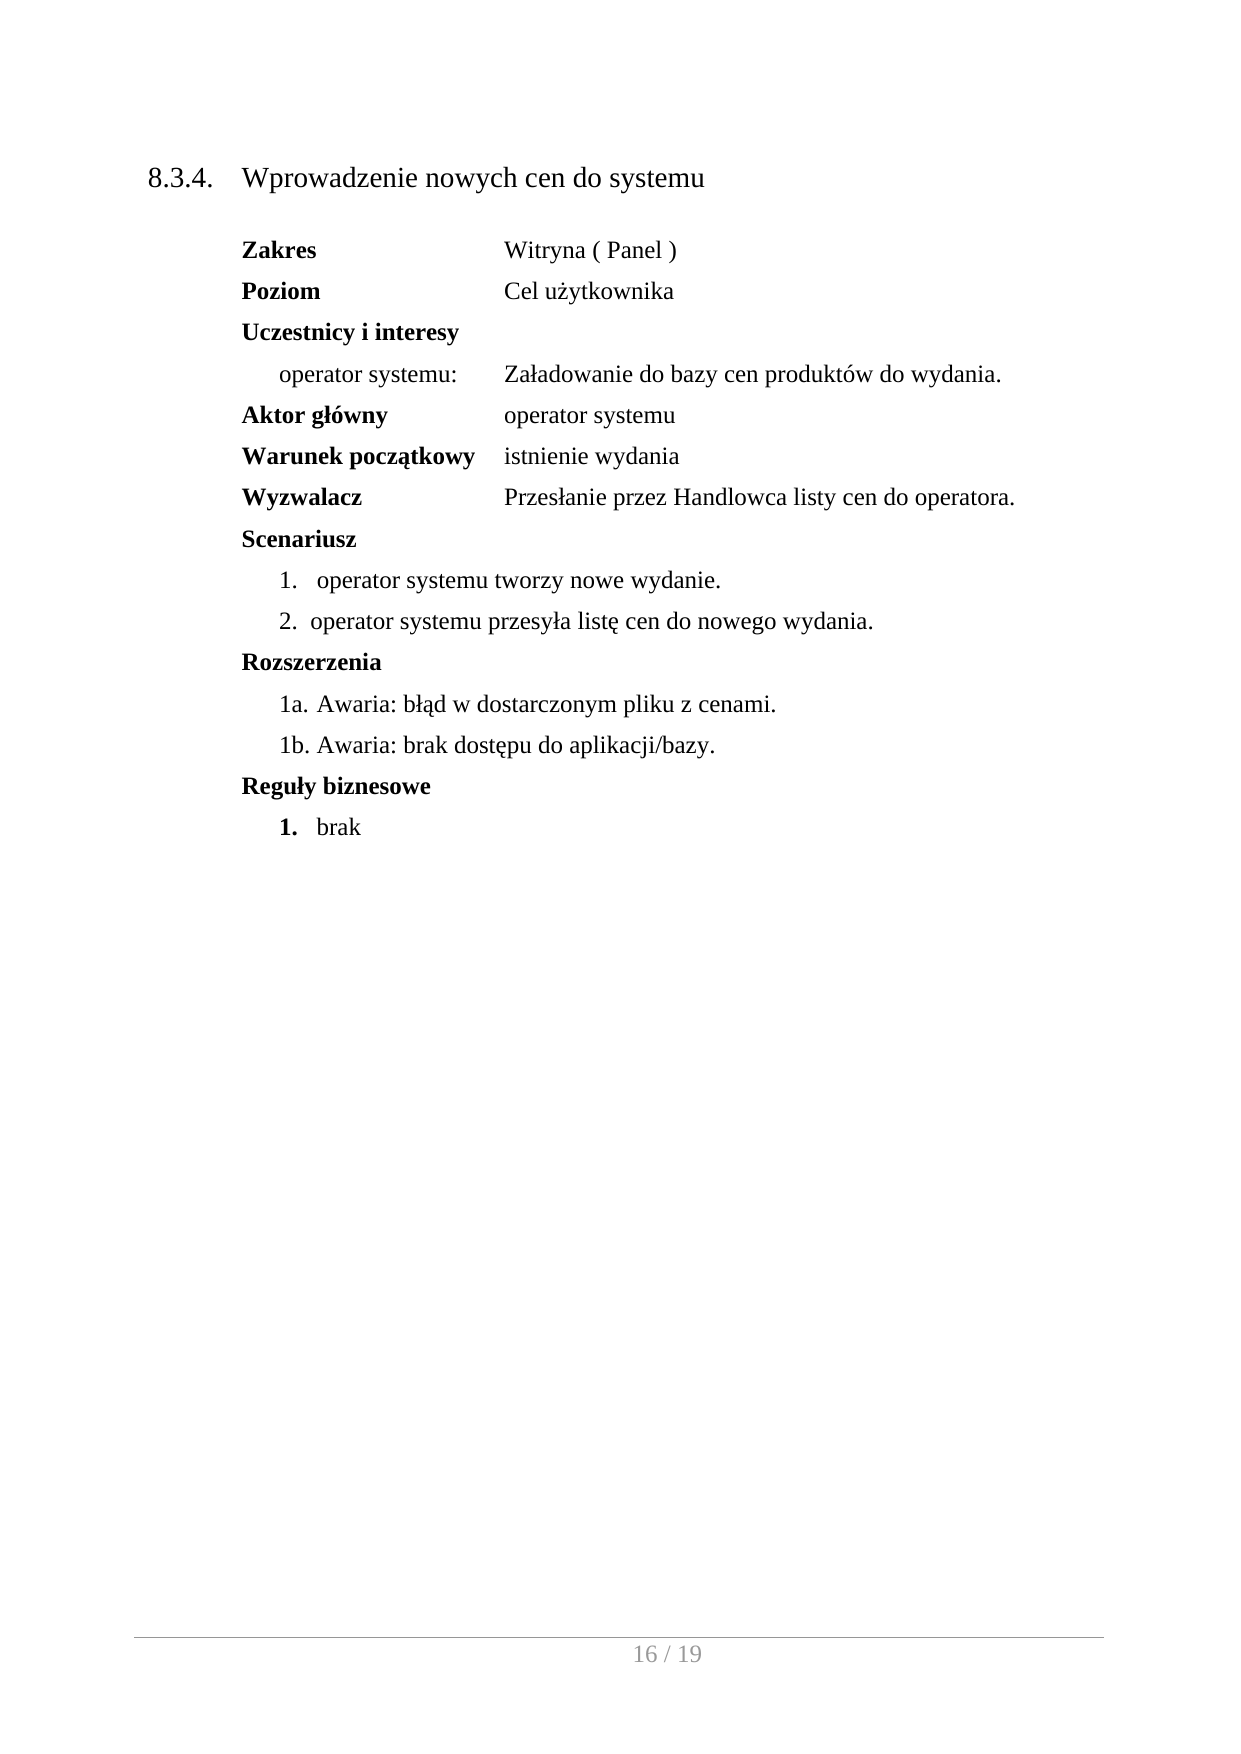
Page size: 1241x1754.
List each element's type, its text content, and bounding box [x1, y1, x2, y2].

text 1. brak [279, 812, 1092, 841]
text Scenariusz [241, 524, 1092, 552]
text 1a. Awaria: błąd w dostarczonym pliku z cenami. [279, 689, 1092, 717]
text Rozszerzenia [241, 647, 1092, 676]
subtitle Wprowadzenie nowych cen do systemu [148, 160, 1092, 194]
text Warunek początkowy istnienie wydania [241, 441, 1092, 470]
text Wyzwalacz Przesłanie przez Handlowca listy cen do operatora. [241, 482, 1092, 511]
text Aktor główny operator systemu [241, 400, 1092, 429]
text Uczestnicy i interesy [241, 317, 1092, 346]
list operator systemu tworzy nowe wydanie. [279, 565, 1092, 594]
text Poziom Cel użytkownika [241, 276, 1092, 305]
text operator systemu: Załadowanie do bazy cen produktów do wydania. [279, 359, 1092, 387]
text 1b. Awaria: brak dostępu do aplikacji/bazy. [279, 730, 1092, 759]
text Reguły biznesowe [241, 771, 1092, 800]
text Zakres Witryna ( Panel ) [241, 235, 1092, 264]
list 2. operator systemu przesyła listę cen do nowego wydania. [279, 606, 1092, 635]
